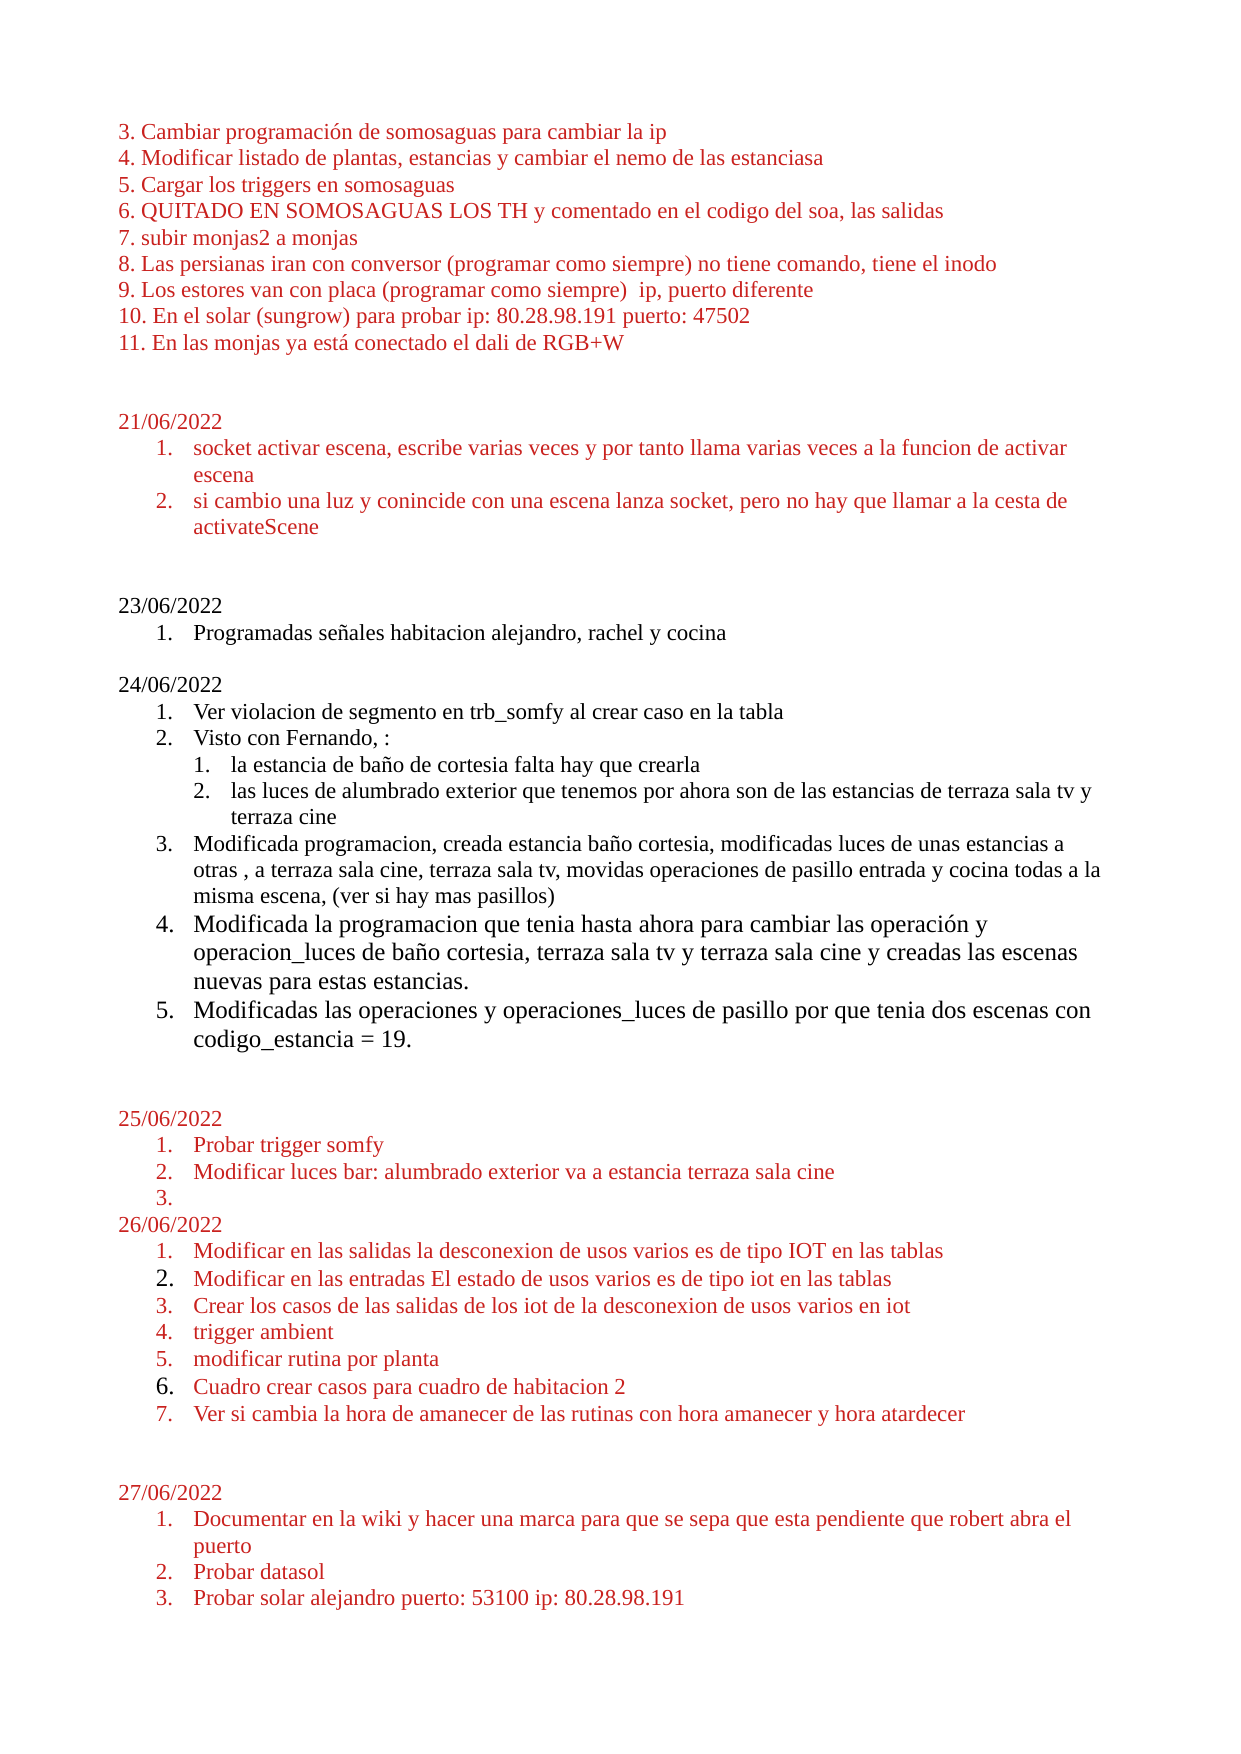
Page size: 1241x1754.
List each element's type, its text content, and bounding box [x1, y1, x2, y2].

list Modificada programacion, creada estancia baño cortesia, modificadas luces de unas estancias a otras , a terraza sala cine, terraza sala tv, movidas operaciones de pasillo entrada y cocina todas a la misma escena, (ver si hay mas pasillos) [156, 830, 1122, 909]
list la estancia de baño de cortesia falta hay que crearla [193, 751, 1122, 777]
list Visto con Fernando, : [156, 724, 1122, 751]
list modificar rutina por planta [156, 1345, 1122, 1371]
text 10. En el solar (sungrow) para probar ip: 80.28.98.191 puerto: 47502 [118, 303, 1122, 329]
list si cambio una luz y conincide con una escena lanza socket, pero no hay que llamar a la cesta de activateScene [156, 487, 1122, 540]
text 7. subir monjas2 a monjas [118, 223, 1122, 250]
text 9. Los estores van con placa (programar como siempre) ip, puerto diferente [118, 276, 1122, 303]
list Cuadro crear casos para cuadro de habitacion 2 [156, 1371, 1122, 1400]
text 25/06/2022 [118, 1105, 1122, 1132]
list Probar solar alejandro puerto: 53100 ip: 80.28.98.191 [156, 1584, 1122, 1611]
list Modificadas las operaciones y operaciones_luces de pasillo por que tenia dos escenas con codigo_estancia = 19. [156, 995, 1122, 1052]
text 11. En las monjas ya está conectado el dali de RGB+W [118, 329, 1122, 355]
text 6. QUITADO EN SOMOSAGUAS LOS TH y comentado en el codigo del soa, las salidas [118, 197, 1122, 223]
list Modificar en las entradas El estado de usos varios es de tipo iot en las tablas [156, 1263, 1122, 1292]
list socket activar escena, escribe varias veces y por tanto llama varias veces a la funcion de activar escena [156, 434, 1122, 487]
list Modificada la programacion que tenia hasta ahora para cambiar las operación y operacion_luces de baño cortesia, terraza sala tv y terraza sala cine y creadas las escenas nuevas para estas estancias. [156, 909, 1122, 995]
list las luces de alumbrado exterior que tenemos por ahora son de las estancias de terraza sala tv y terraza cine [193, 777, 1122, 830]
text 3. Cambiar programación de somosaguas para cambiar la ip [118, 118, 1122, 144]
list Modificar en las salidas la desconexion de usos varios es de tipo IOT en las tablas [156, 1237, 1122, 1263]
list Probar trigger somfy [156, 1132, 1122, 1158]
list Probar datasol [156, 1558, 1122, 1584]
text 27/06/2022 [118, 1479, 1122, 1505]
list Ver si cambia la hora de amanecer de las rutinas con hora amanecer y hora atardecer [156, 1400, 1122, 1426]
text 5. Cargar los triggers en somosaguas [118, 171, 1122, 197]
list Crear los casos de las salidas de los iot de la desconexion de usos varios en iot [156, 1292, 1122, 1318]
text 4. Modificar listado de plantas, estancias y cambiar el nemo de las estanciasa [118, 144, 1122, 171]
text 24/06/2022 [118, 672, 1122, 698]
list Ver violacion de segmento en trb_somfy al crear caso en la tabla [156, 698, 1122, 724]
list Programadas señales habitacion alejandro, rachel y cocina [156, 619, 1122, 645]
list trigger ambient [156, 1318, 1122, 1345]
list Documentar en la wiki y hacer una marca para que se sepa que esta pendiente que robert abra el puerto [156, 1505, 1122, 1558]
list Modificar luces bar: alumbrado exterior va a estancia terraza sala cine [156, 1158, 1122, 1184]
text 8. Las persianas iran con conversor (programar como siempre) no tiene comando, tiene el inodo [118, 250, 1122, 276]
text 21/06/2022 [118, 408, 1122, 434]
text 23/06/2022 [118, 592, 1122, 619]
text 26/06/2022 [118, 1211, 1122, 1237]
